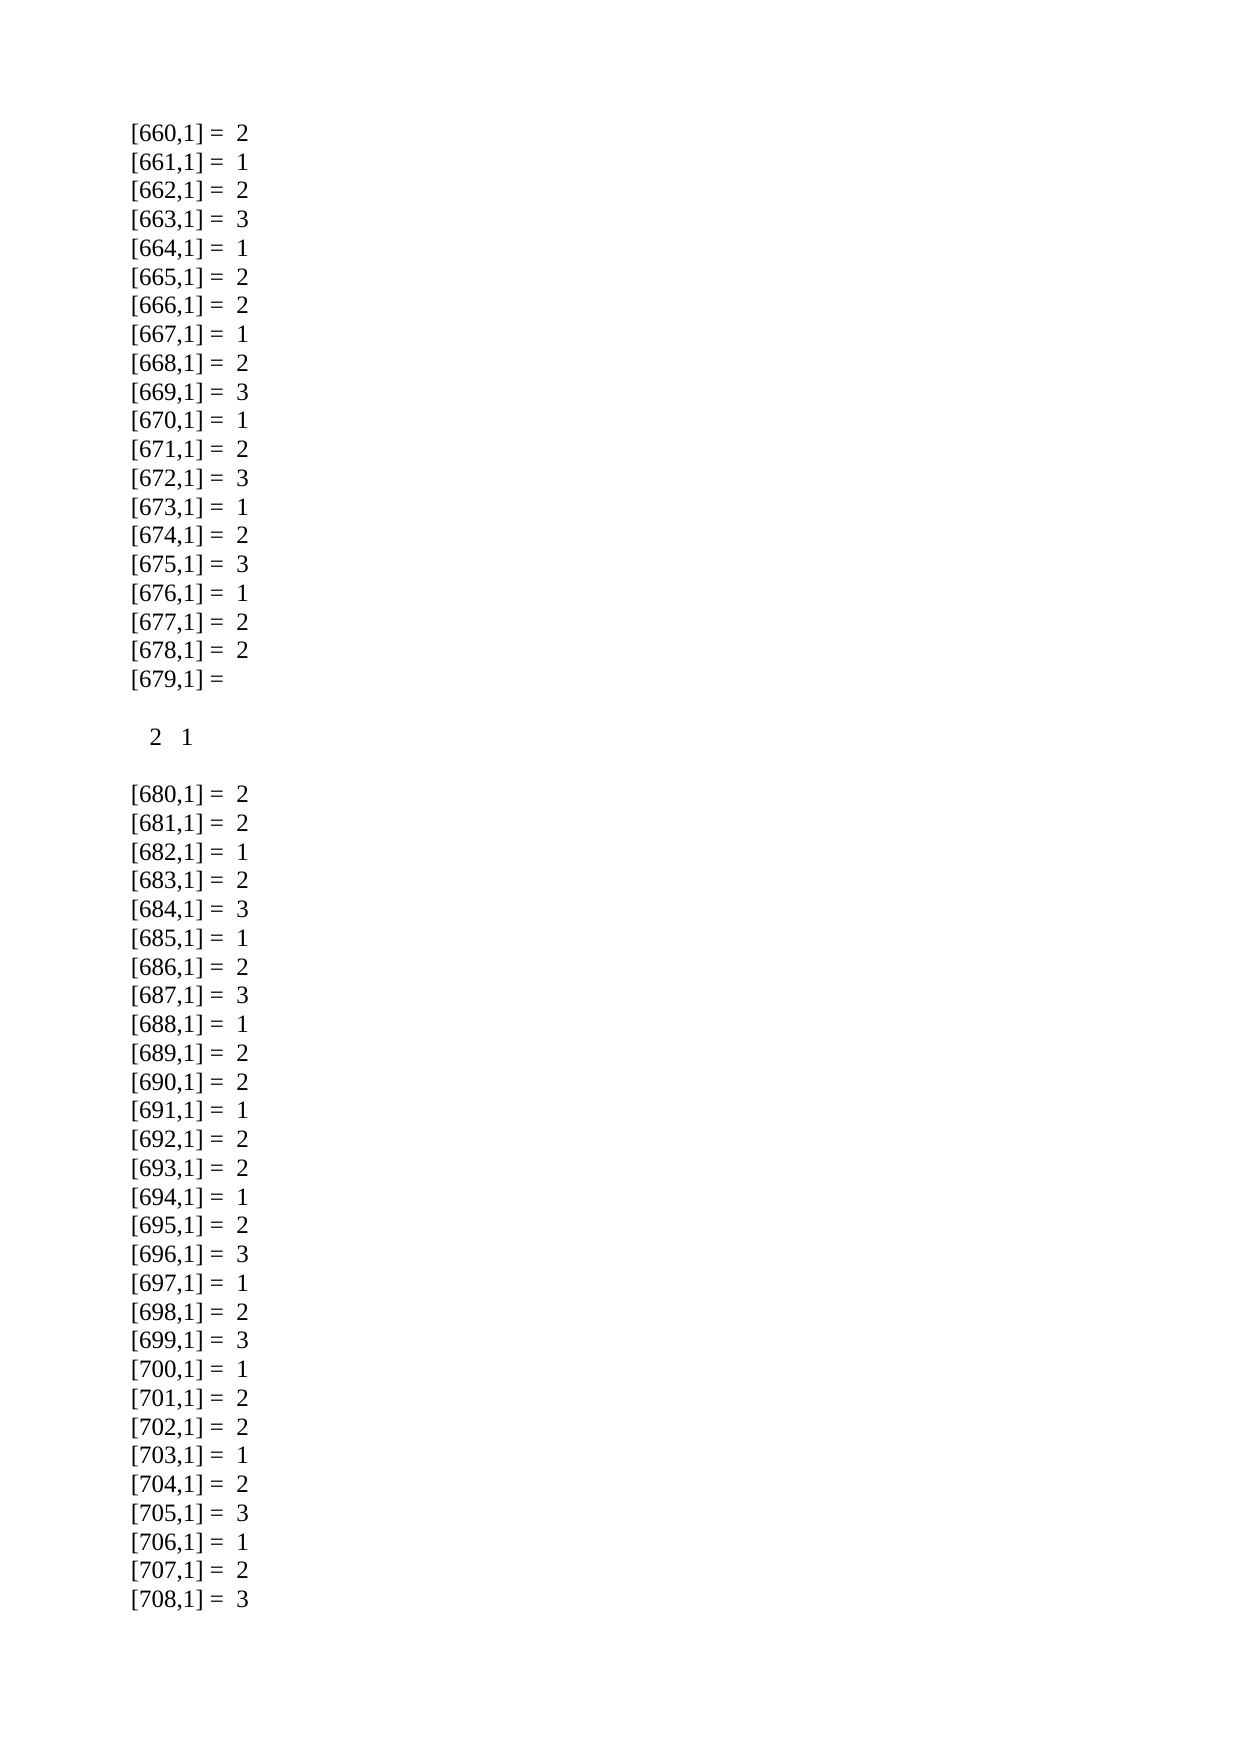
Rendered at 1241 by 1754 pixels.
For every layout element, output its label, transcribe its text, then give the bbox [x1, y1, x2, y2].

text [670,1] = 1 [118, 406, 1122, 434]
text [696,1] = 3 [118, 1239, 1122, 1268]
text [668,1] = 2 [118, 348, 1122, 377]
text [664,1] = 1 [118, 233, 1122, 262]
text [692,1] = 2 [118, 1124, 1122, 1153]
text [695,1] = 2 [118, 1211, 1122, 1239]
text [680,1] = 2 [118, 779, 1122, 808]
text [667,1] = 1 [118, 319, 1122, 348]
text [690,1] = 2 [118, 1067, 1122, 1096]
text [700,1] = 1 [118, 1354, 1122, 1383]
text [701,1] = 2 [118, 1383, 1122, 1412]
text [671,1] = 2 [118, 434, 1122, 463]
text 2 1 [118, 722, 1122, 751]
text [661,1] = 1 [118, 147, 1122, 176]
text [682,1] = 1 [118, 837, 1122, 866]
text [693,1] = 2 [118, 1153, 1122, 1182]
text [674,1] = 2 [118, 521, 1122, 549]
text [669,1] = 3 [118, 377, 1122, 406]
text [660,1] = 2 [118, 118, 1122, 147]
text [698,1] = 2 [118, 1297, 1122, 1326]
text [675,1] = 3 [118, 549, 1122, 578]
text [702,1] = 2 [118, 1412, 1122, 1441]
text [705,1] = 3 [118, 1498, 1122, 1527]
text [666,1] = 2 [118, 291, 1122, 319]
text [681,1] = 2 [118, 808, 1122, 837]
text [665,1] = 2 [118, 262, 1122, 291]
text [688,1] = 1 [118, 1009, 1122, 1038]
text [691,1] = 1 [118, 1096, 1122, 1124]
text [708,1] = 3 [118, 1584, 1122, 1613]
text [672,1] = 3 [118, 463, 1122, 492]
text [679,1] = [118, 664, 1122, 693]
text [678,1] = 2 [118, 636, 1122, 664]
text [673,1] = 1 [118, 492, 1122, 521]
text [686,1] = 2 [118, 952, 1122, 981]
text [685,1] = 1 [118, 923, 1122, 952]
text [663,1] = 3 [118, 204, 1122, 233]
text [707,1] = 2 [118, 1556, 1122, 1584]
text [677,1] = 2 [118, 607, 1122, 636]
text [689,1] = 2 [118, 1038, 1122, 1067]
text [697,1] = 1 [118, 1268, 1122, 1297]
text [683,1] = 2 [118, 866, 1122, 894]
text [687,1] = 3 [118, 981, 1122, 1009]
text [703,1] = 1 [118, 1441, 1122, 1469]
text [684,1] = 3 [118, 894, 1122, 923]
text [704,1] = 2 [118, 1469, 1122, 1498]
text [699,1] = 3 [118, 1326, 1122, 1354]
text [706,1] = 1 [118, 1527, 1122, 1556]
text [676,1] = 1 [118, 578, 1122, 607]
text [694,1] = 1 [118, 1182, 1122, 1211]
text [662,1] = 2 [118, 176, 1122, 204]
